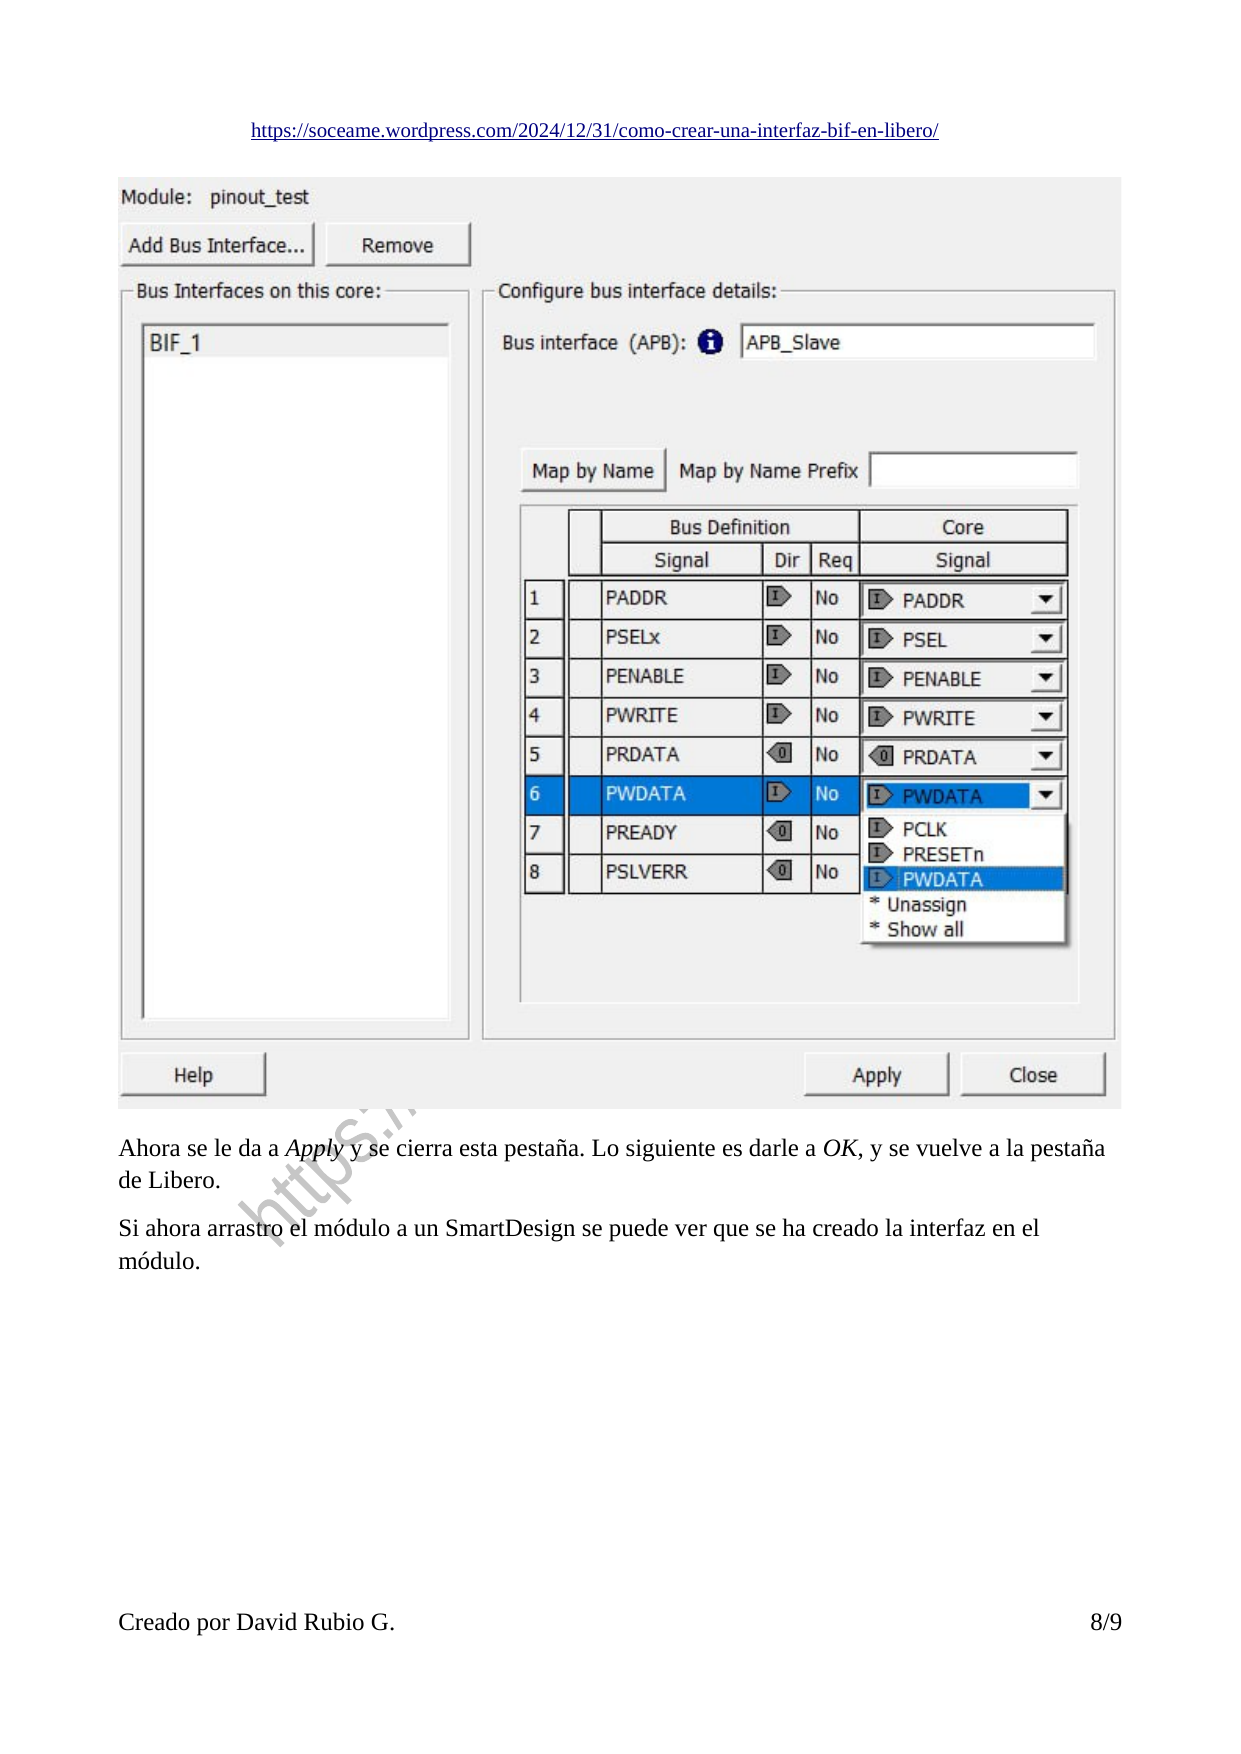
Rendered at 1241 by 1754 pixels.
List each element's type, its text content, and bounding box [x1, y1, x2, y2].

text Si ahora arrastro el módulo a un SmartDesign se puede ver que se ha creado la interfaz en el módulo. [118, 1213, 1122, 1275]
picture [118, 177, 1122, 1109]
text Ahora se le da a Apply y se cierra esta pestaña. Lo siguiente es darle a OK, y se vuelve a la pestaña de Libero. [118, 1133, 341, 1194]
text Ahora se le da a Apply y se cierra esta pestaña. Lo siguiente es darle a OK, y se vuelve a la pestaña de Libero. [338, 1133, 1122, 1194]
